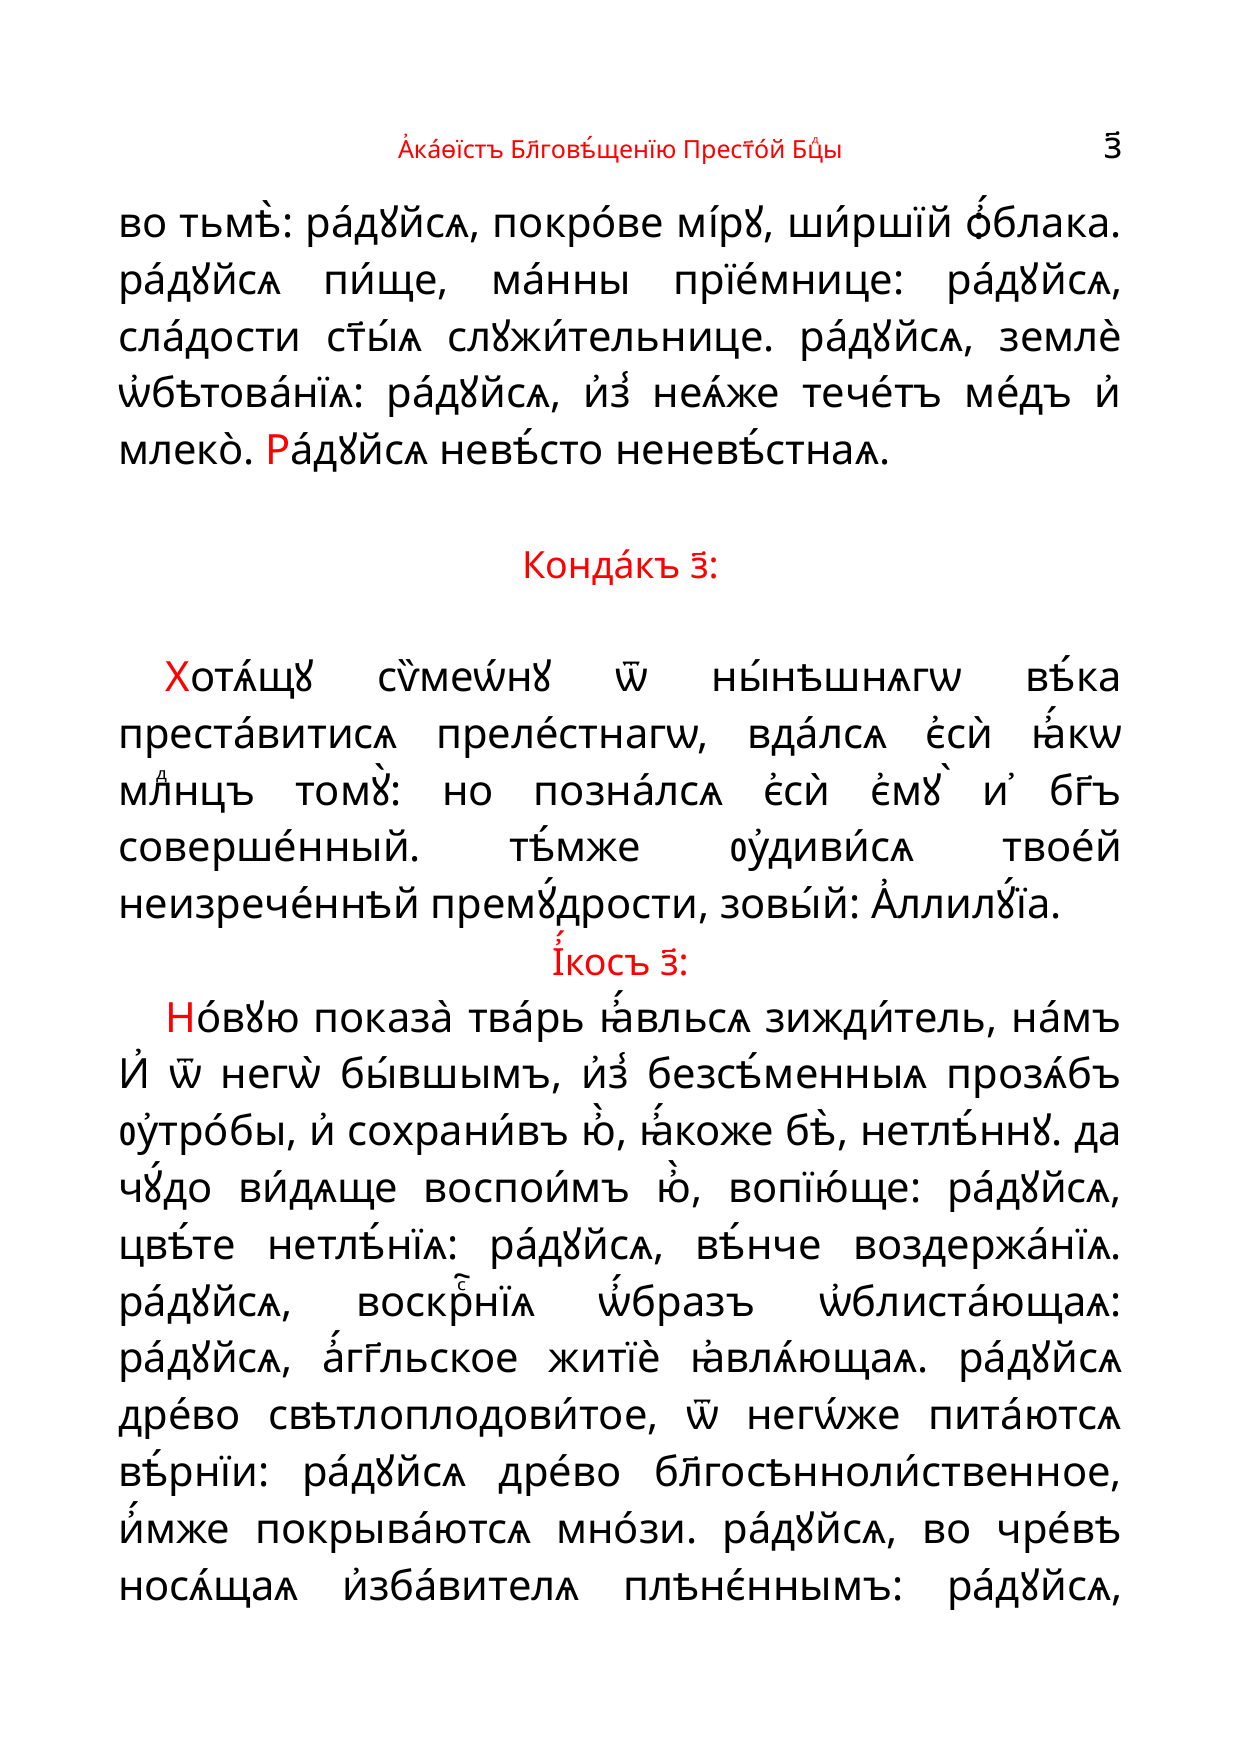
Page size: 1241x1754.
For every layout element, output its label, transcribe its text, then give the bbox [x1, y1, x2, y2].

text во тьмѣ̀: ра́дꙋйсѧ, покро́ве мі́рꙋ, ши́ршїй ѻ҆́блака. ра́дꙋйсѧ пи́ще, ма́нны прїе́мнице: ра́дꙋйсѧ, сла́дости ст҃ы́ѧ слꙋжи́тельнице. ра́дꙋйсѧ, землѐ ѡ҆бѣтова́нїѧ: ра́дꙋйсѧ, и҆з̾ неѧ́же тече́тъ ме́дъ и҆ млеко̀. Ра́дꙋйсѧ невѣ́сто неневѣ́стнаѧ. [118, 193, 1122, 477]
text Хотѧ́щꙋ сѷмеѡ́нꙋ ѿ ны́нѣшнѧгѡ вѣ́ка преста́витисѧ преле́стнагѡ, вда́лсѧ є҆сѝ ꙗ҆́кѡ млⷣнцъ томꙋ̀: но позна́лсѧ є҆сѝ є҆мꙋ̀ и҆ бг҃ъ соверше́нный. тѣ́мже ᲂу҆диви́сѧ твое́й неизрече́ннѣй премꙋ́дрости, зовы́й: А҆ллилꙋ́їа. [118, 601, 1122, 931]
subtitle Конда́къ з҃: [118, 501, 1122, 589]
text І҆́косъ з҃: [118, 931, 1122, 986]
text Но́вꙋю показа̀ тва́рь ꙗ҆́вльсѧ зижди́тель, на́мъ И҆ ѿ негѡ̀ бы́вшымъ, и҆з̾ безсѣ́менныѧ прозѧ́бъ ᲂу҆тро́бы, и҆ сохрани́въ ю҆̀, ꙗ҆́коже бѣ̀, нетлѣ́ннꙋ. да чꙋ́до ви́дѧще воспои́мъ ю҆̀, вопїю́ще: ра́дꙋйсѧ, цвѣ́те нетлѣ́нїѧ: ра́дꙋйсѧ, вѣ́нче воздержа́нїѧ. ра́дꙋйсѧ, воскрⷭ҇нїѧ ѡ҆́бразъ ѡ҆блиста́ющаѧ: ра́дꙋйсѧ, а҆́гг҃льское житїѐ ꙗ҆влѧ́ющаѧ. ра́дꙋйсѧ дре́во свѣтлоплодови́тое, ѿ негѡ́же пита́ютсѧ вѣ́рнїи: ра́дꙋйсѧ дре́во бл҃госѣнноли́ственное, и҆́мже покрыва́ютсѧ мно́зи. ра́дꙋйсѧ, во чре́вѣ носѧ́щаѧ и҆зба́вителѧ плѣнє́ннымъ: ра́дꙋйсѧ, [118, 986, 1122, 1612]
